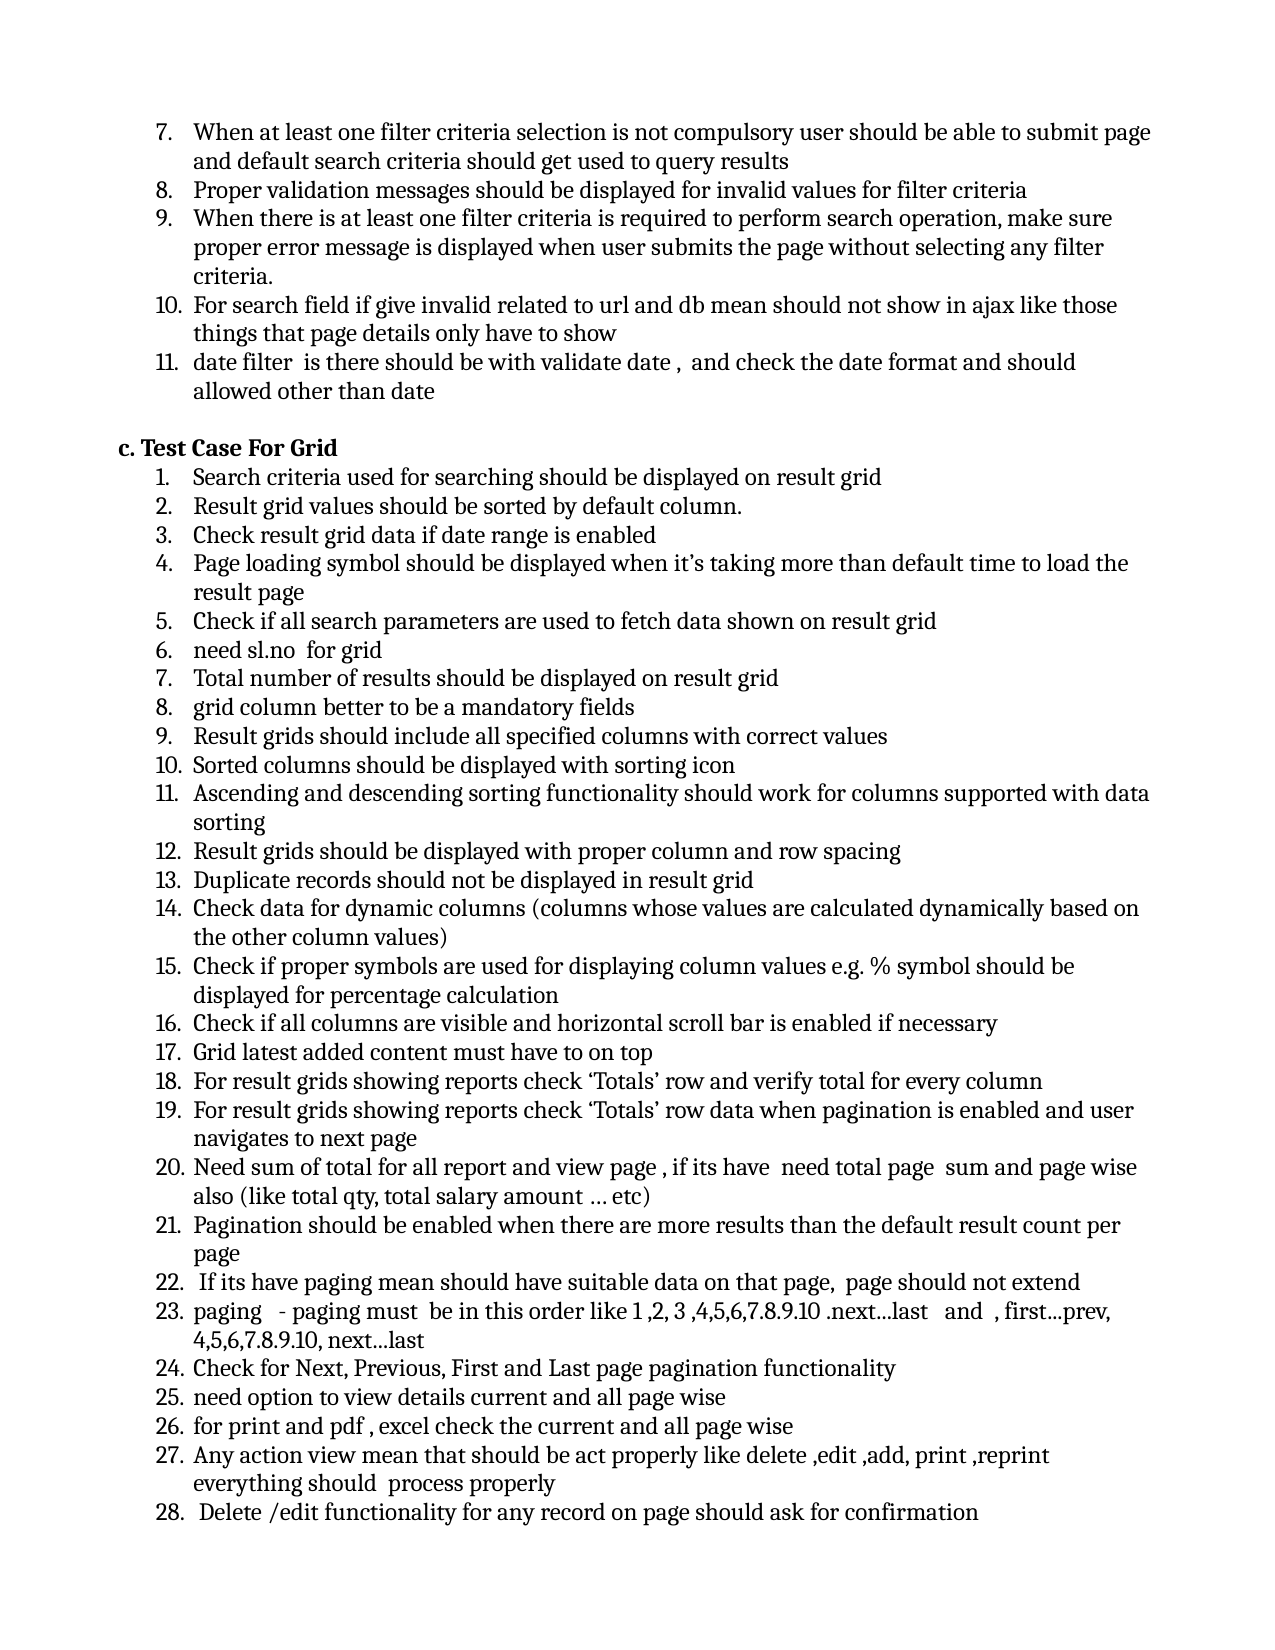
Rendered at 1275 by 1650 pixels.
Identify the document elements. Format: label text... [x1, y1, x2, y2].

text c. Test Case For Grid [118, 434, 1157, 463]
list Check if all columns are visible and horizontal scroll bar is enabled if necessary [156, 1009, 1157, 1038]
list Any action view mean that should be act properly like delete ,edit ,add, print ,reprint everything should process properly [156, 1441, 1157, 1498]
list Check data for dynamic columns (columns whose values are calculated dynamically based on the other column values) [156, 894, 1157, 952]
list Page loading symbol should be displayed when it’s taking more than default time to load the result page [156, 549, 1157, 607]
list Sorted columns should be displayed with sorting icon [156, 751, 1157, 779]
list For result grids showing reports check ‘Totals’ row data when pagination is enabled and user navigates to next page [156, 1096, 1157, 1153]
list Total number of results should be displayed on result grid [156, 664, 1157, 693]
list need sl.no for grid [156, 636, 1157, 664]
list Proper validation messages should be displayed for invalid values for filter criteria [156, 176, 1157, 204]
list Result grids should include all specified columns with correct values [156, 722, 1157, 751]
list For result grids showing reports check ‘Totals’ row and verify total for every column [156, 1067, 1157, 1096]
list Grid latest added content must have to on top [156, 1038, 1157, 1067]
list Result grids should be displayed with proper column and row spacing [156, 837, 1157, 866]
list Pagination should be enabled when there are more results than the default result count per page [156, 1211, 1157, 1268]
list date filter is there should be with validate date , and check the date format and should allowed other than date [156, 348, 1157, 406]
list paging - paging must be in this order like 1 ,2, 3 ,4,5,6,7.8.9.10 .next...last and , first...prev, 4,5,6,7.8.9.10, next...last [156, 1297, 1157, 1354]
list If its have paging mean should have suitable data on that page, page should not extend [156, 1268, 1157, 1297]
list need option to view details current and all page wise [156, 1383, 1157, 1412]
list Ascending and descending sorting functionality should work for columns supported with data sorting [156, 779, 1157, 837]
list Check if proper symbols are used for displaying column values e.g. % symbol should be displayed for percentage calculation [156, 952, 1157, 1009]
list for print and pdf , excel check the current and all page wise [156, 1412, 1157, 1441]
list Check for Next, Previous, First and Last page pagination functionality [156, 1354, 1157, 1383]
list Search criteria used for searching should be displayed on result grid [156, 463, 1157, 492]
list Check result grid data if date range is enabled [156, 521, 1157, 549]
list Result grid values should be sorted by default column. [156, 492, 1157, 521]
list Delete /edit functionality for any record on page should ask for confirmation [156, 1498, 1157, 1527]
list Duplicate records should not be displayed in result grid [156, 866, 1157, 894]
list Check if all search parameters are used to fetch data shown on result grid [156, 607, 1157, 636]
list For search field if give invalid related to url and db mean should not show in ajax like those things that page details only have to show [156, 291, 1157, 348]
list grid column better to be a mandatory fields [156, 693, 1157, 722]
list When at least one filter criteria selection is not compulsory user should be able to submit page and default search criteria should get used to query results [156, 118, 1157, 176]
list Need sum of total for all report and view page , if its have need total page sum and page wise also (like total qty, total salary amount … etc) [156, 1153, 1157, 1211]
list When there is at least one filter criteria is required to perform search operation, make sure proper error message is displayed when user submits the page without selecting any filter criteria. [156, 204, 1157, 291]
